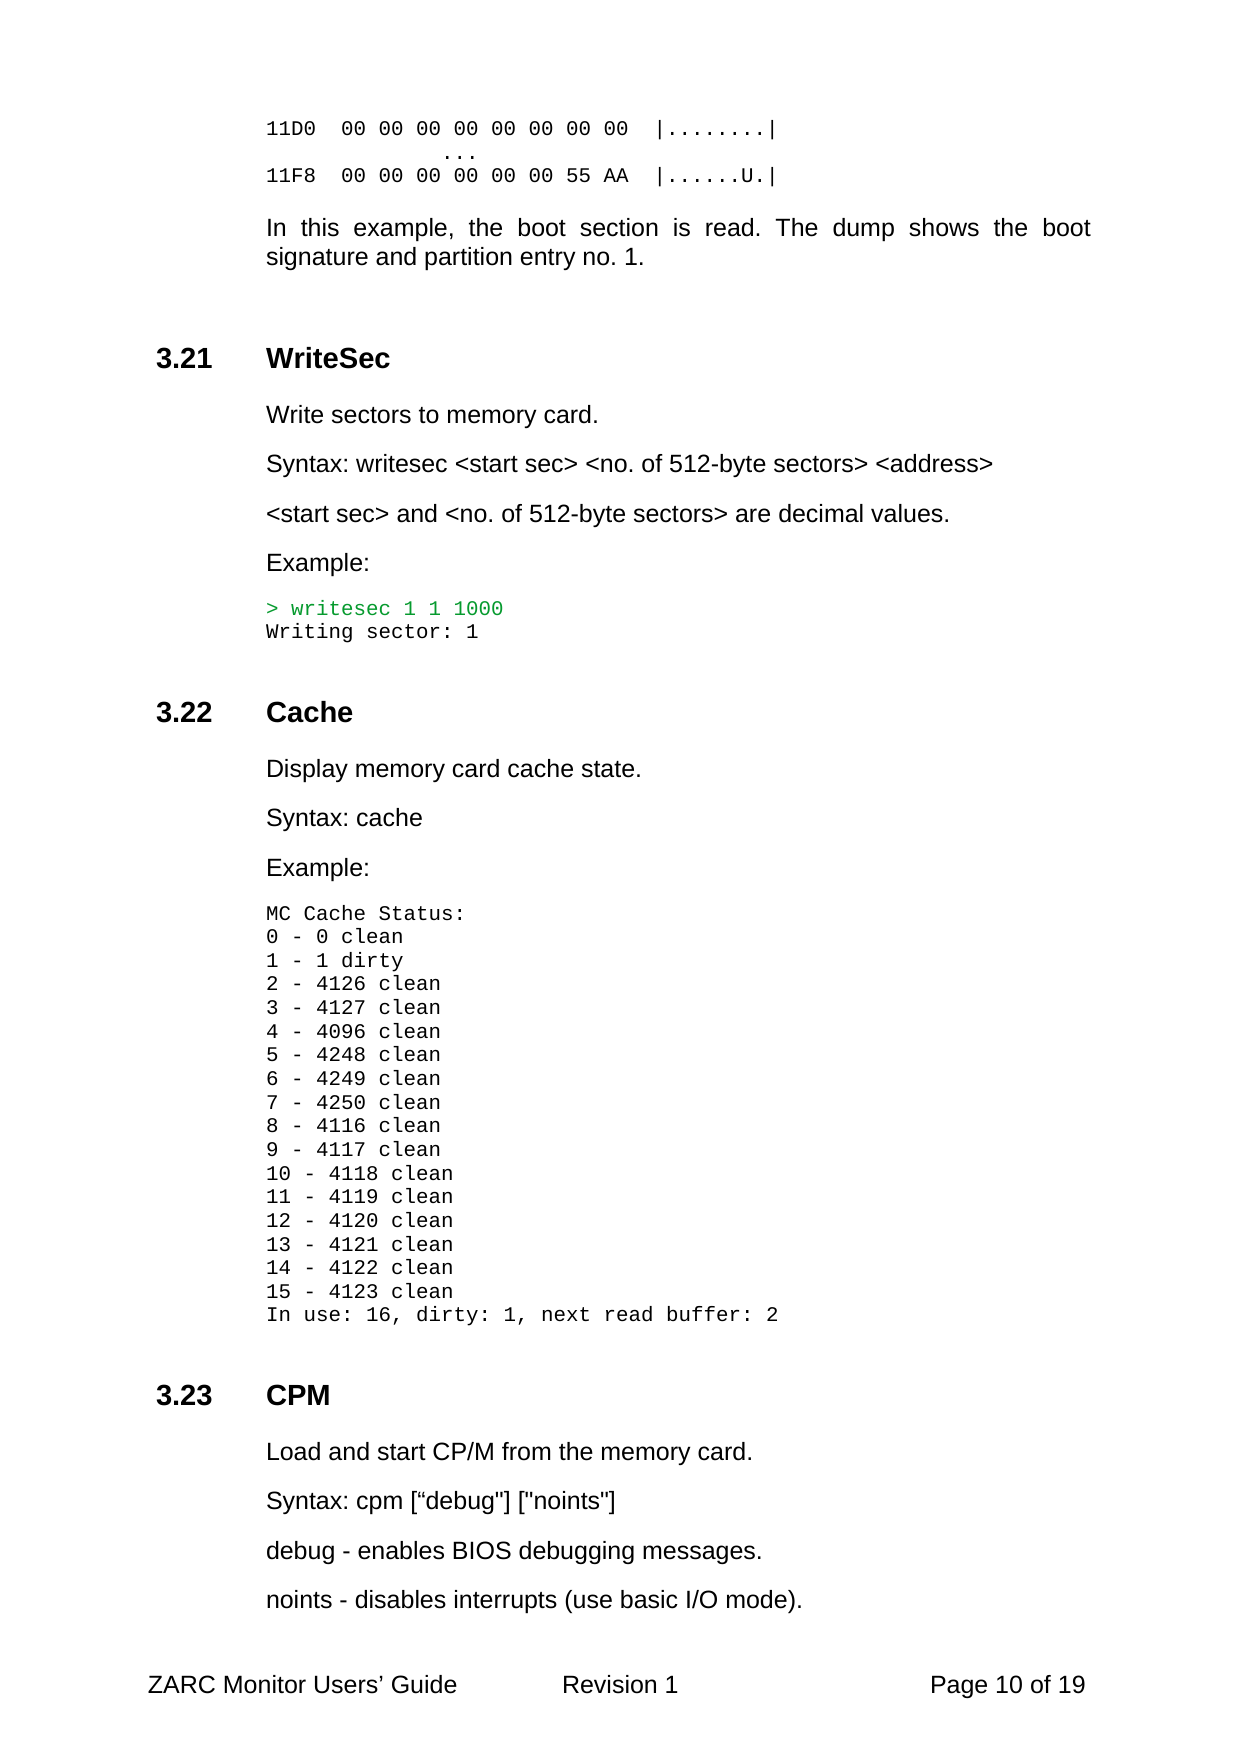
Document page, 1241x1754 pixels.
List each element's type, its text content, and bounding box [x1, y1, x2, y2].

text Load and start CP/M from the memory card. [266, 1437, 1092, 1465]
text 12 - 4120 clean [266, 1210, 1092, 1233]
text 11F8 00 00 00 00 00 00 55 AA |......U.| [266, 165, 1092, 189]
subtitle Cache [148, 695, 1092, 729]
text 2 - 4126 clean [266, 973, 1092, 997]
text 7 - 4250 clean [266, 1092, 1092, 1115]
text 11 - 4119 clean [266, 1186, 1092, 1210]
text In this example, the boot section is read. The dump shows the boot signature and partition entry no. 1. [266, 213, 1092, 270]
text 1 - 1 dirty [266, 950, 1092, 973]
text 0 - 0 clean [266, 926, 1092, 950]
text Example: [266, 548, 1092, 577]
text 6 - 4249 clean [266, 1068, 1092, 1092]
text 3 - 4127 clean [266, 997, 1092, 1021]
text 8 - 4116 clean [266, 1115, 1092, 1139]
text <start sec> and <no. of 512-byte sectors> are decimal values. [266, 499, 1092, 527]
text ... [266, 142, 1092, 165]
text MC Cache Status: [266, 902, 1092, 926]
text 10 - 4118 clean [266, 1163, 1092, 1186]
text debug - enables BIOS debugging messages. [266, 1536, 1092, 1564]
text In use: 16, dirty: 1, next read buffer: 2 [266, 1304, 1092, 1328]
text Write sectors to memory card. [266, 399, 1092, 428]
text noints - disables interrupts (use basic I/O mode). [266, 1585, 1092, 1614]
text > writesec 1 1 1000 [266, 598, 1092, 622]
text Syntax: cpm [“debug"] ["noints"] [266, 1486, 1092, 1515]
text 5 - 4248 clean [266, 1044, 1092, 1068]
text 13 - 4121 clean [266, 1233, 1092, 1257]
subtitle CPM [148, 1378, 1092, 1412]
text 15 - 4123 clean [266, 1281, 1092, 1304]
text Writing sector: 1 [266, 622, 1092, 645]
text 9 - 4117 clean [266, 1139, 1092, 1163]
text Example: [266, 853, 1092, 882]
text 14 - 4122 clean [266, 1257, 1092, 1281]
text Display memory card cache state. [266, 754, 1092, 782]
text 4 - 4096 clean [266, 1021, 1092, 1044]
text Syntax: writesec <start sec> <no. of 512-byte sectors> <address> [266, 449, 1092, 478]
text Syntax: cache [266, 803, 1092, 832]
text 11D0 00 00 00 00 00 00 00 00 |........| [266, 118, 1092, 142]
subtitle WriteSec [148, 341, 1092, 374]
